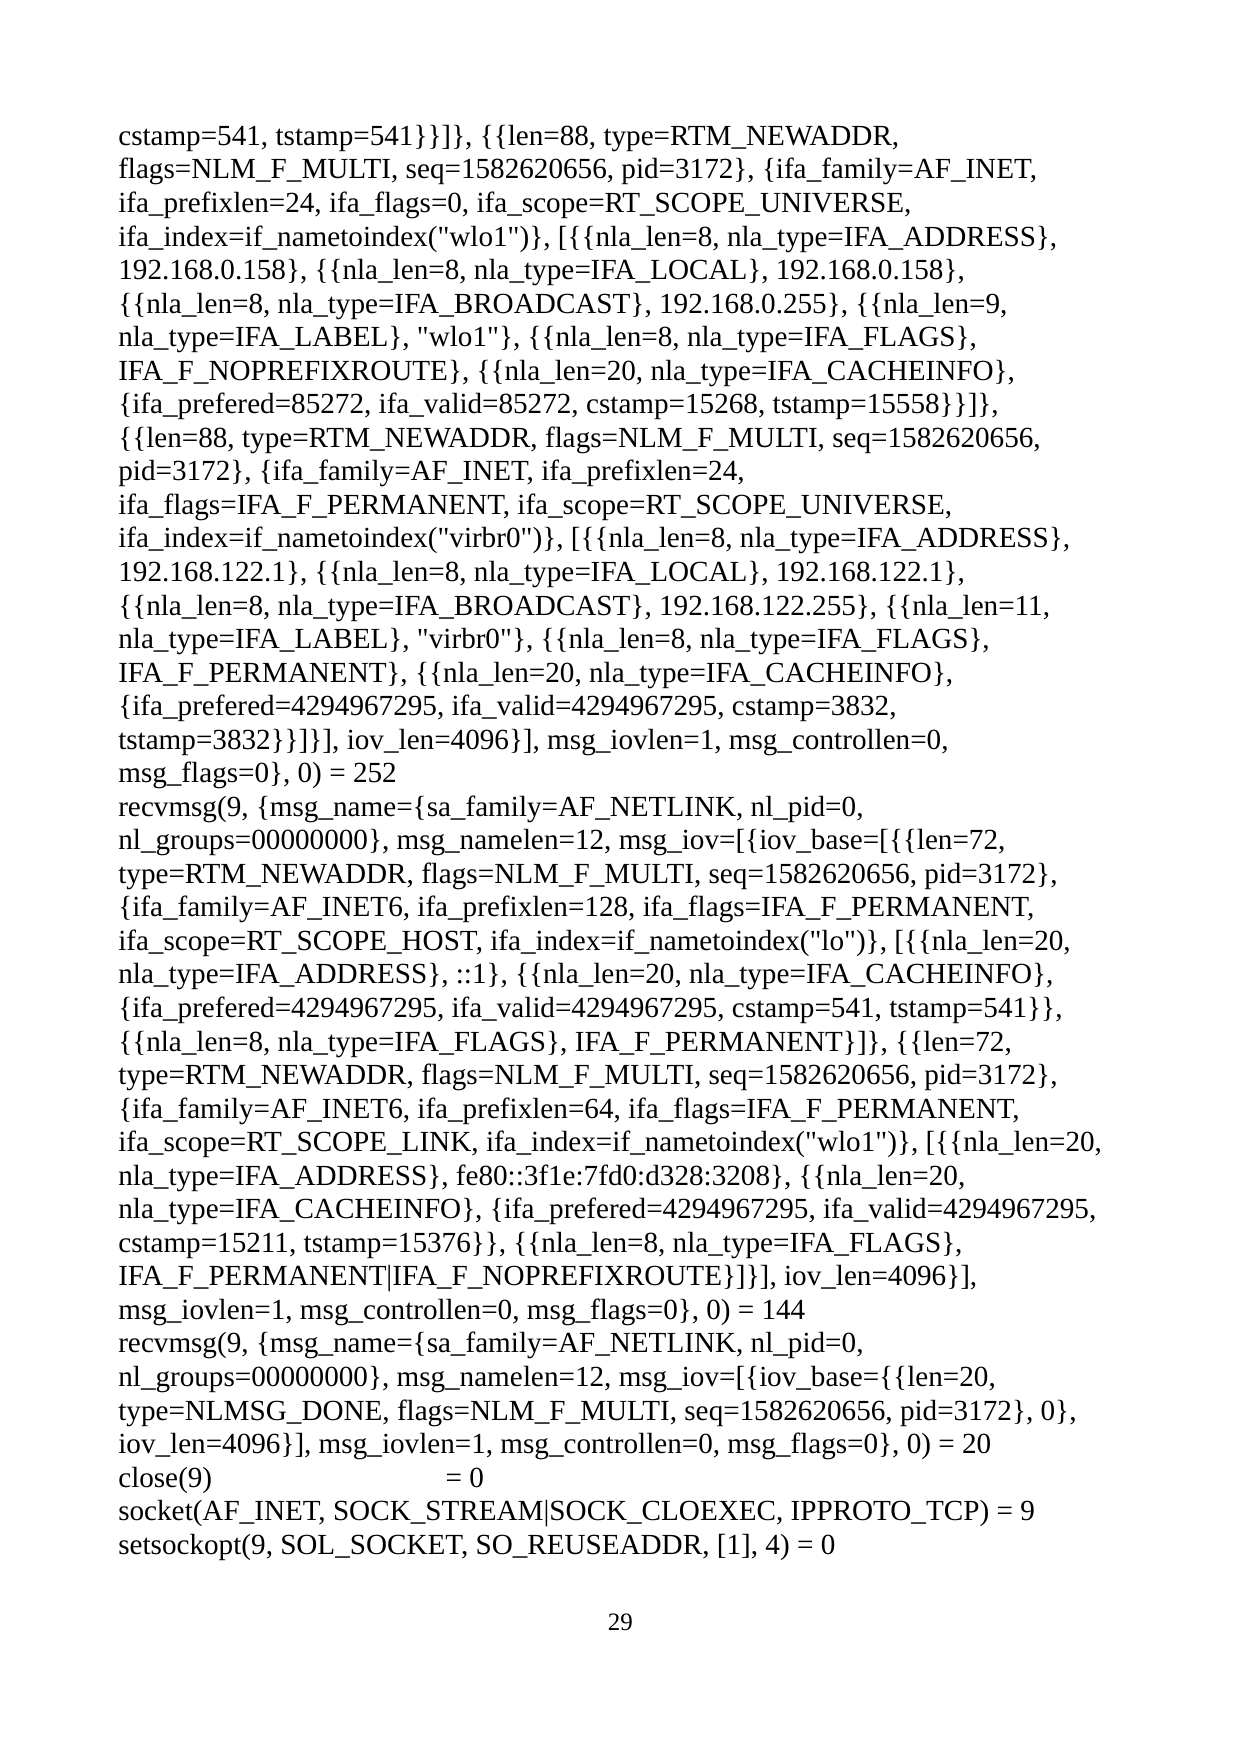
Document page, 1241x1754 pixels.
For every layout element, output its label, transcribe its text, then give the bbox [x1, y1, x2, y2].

text setsockopt(9, SOL_SOCKET, SO_REUSEADDR, [1], 4) = 0 [118, 1527, 1122, 1560]
text recvmsg(9, {msg_name={sa_family=AF_NETLINK, nl_pid=0, nl_groups=00000000}, msg_namelen=12, msg_iov=[{iov_base={{len=20, type=NLMSG_DONE, flags=NLM_F_MULTI, seq=1582620656, pid=3172}, 0}, iov_len=4096}], msg_iovlen=1, msg_controllen=0, msg_flags=0}, 0) = 20 [118, 1326, 1122, 1460]
text cstamp=541, tstamp=541}}]}, {{len=88, type=RTM_NEWADDR, flags=NLM_F_MULTI, seq=1582620656, pid=3172}, {ifa_family=AF_INET, ifa_prefixlen=24, ifa_flags=0, ifa_scope=RT_SCOPE_UNIVERSE, ifa_index=if_nametoindex("wlo1")}, [{{nla_len=8, nla_type=IFA_ADDRESS}, 192.168.0.158}, {{nla_len=8, nla_type=IFA_LOCAL}, 192.168.0.158}, {{nla_len=8, nla_type=IFA_BROADCAST}, 192.168.0.255}, {{nla_len=9, nla_type=IFA_LABEL}, "wlo1"}, {{nla_len=8, nla_type=IFA_FLAGS}, IFA_F_NOPREFIXROUTE}, {{nla_len=20, nla_type=IFA_CACHEINFO}, {ifa_prefered=85272, ifa_valid=85272, cstamp=15268, tstamp=15558}}]}, {{len=88, type=RTM_NEWADDR, flags=NLM_F_MULTI, seq=1582620656, pid=3172}, {ifa_family=AF_INET, ifa_prefixlen=24, ifa_flags=IFA_F_PERMANENT, ifa_scope=RT_SCOPE_UNIVERSE, ifa_index=if_nametoindex("virbr0")}, [{{nla_len=8, nla_type=IFA_ADDRESS}, 192.168.122.1}, {{nla_len=8, nla_type=IFA_LOCAL}, 192.168.122.1}, {{nla_len=8, nla_type=IFA_BROADCAST}, 192.168.122.255}, {{nla_len=11, nla_type=IFA_LABEL}, "virbr0"}, {{nla_len=8, nla_type=IFA_FLAGS}, IFA_F_PERMANENT}, {{nla_len=20, nla_type=IFA_CACHEINFO}, {ifa_prefered=4294967295, ifa_valid=4294967295, cstamp=3832, tstamp=3832}}]}], iov_len=4096}], msg_iovlen=1, msg_controllen=0, msg_flags=0}, 0) = 252 [118, 118, 1122, 789]
text recvmsg(9, {msg_name={sa_family=AF_NETLINK, nl_pid=0, nl_groups=00000000}, msg_namelen=12, msg_iov=[{iov_base=[{{len=72, type=RTM_NEWADDR, flags=NLM_F_MULTI, seq=1582620656, pid=3172}, {ifa_family=AF_INET6, ifa_prefixlen=128, ifa_flags=IFA_F_PERMANENT, ifa_scope=RT_SCOPE_HOST, ifa_index=if_nametoindex("lo")}, [{{nla_len=20, nla_type=IFA_ADDRESS}, ::1}, {{nla_len=20, nla_type=IFA_CACHEINFO}, {ifa_prefered=4294967295, ifa_valid=4294967295, cstamp=541, tstamp=541}}, {{nla_len=8, nla_type=IFA_FLAGS}, IFA_F_PERMANENT}]}, {{len=72, type=RTM_NEWADDR, flags=NLM_F_MULTI, seq=1582620656, pid=3172}, {ifa_family=AF_INET6, ifa_prefixlen=64, ifa_flags=IFA_F_PERMANENT, ifa_scope=RT_SCOPE_LINK, ifa_index=if_nametoindex("wlo1")}, [{{nla_len=20, nla_type=IFA_ADDRESS}, fe80::3f1e:7fd0:d328:3208}, {{nla_len=20, nla_type=IFA_CACHEINFO}, {ifa_prefered=4294967295, ifa_valid=4294967295, cstamp=15211, tstamp=15376}}, {{nla_len=8, nla_type=IFA_FLAGS}, IFA_F_PERMANENT|IFA_F_NOPREFIXROUTE}]}], iov_len=4096}], msg_iovlen=1, msg_controllen=0, msg_flags=0}, 0) = 144 [118, 789, 1122, 1326]
text socket(AF_INET, SOCK_STREAM|SOCK_CLOEXEC, IPPROTO_TCP) = 9 [118, 1493, 1122, 1527]
text close(9) = 0 [118, 1460, 1122, 1493]
